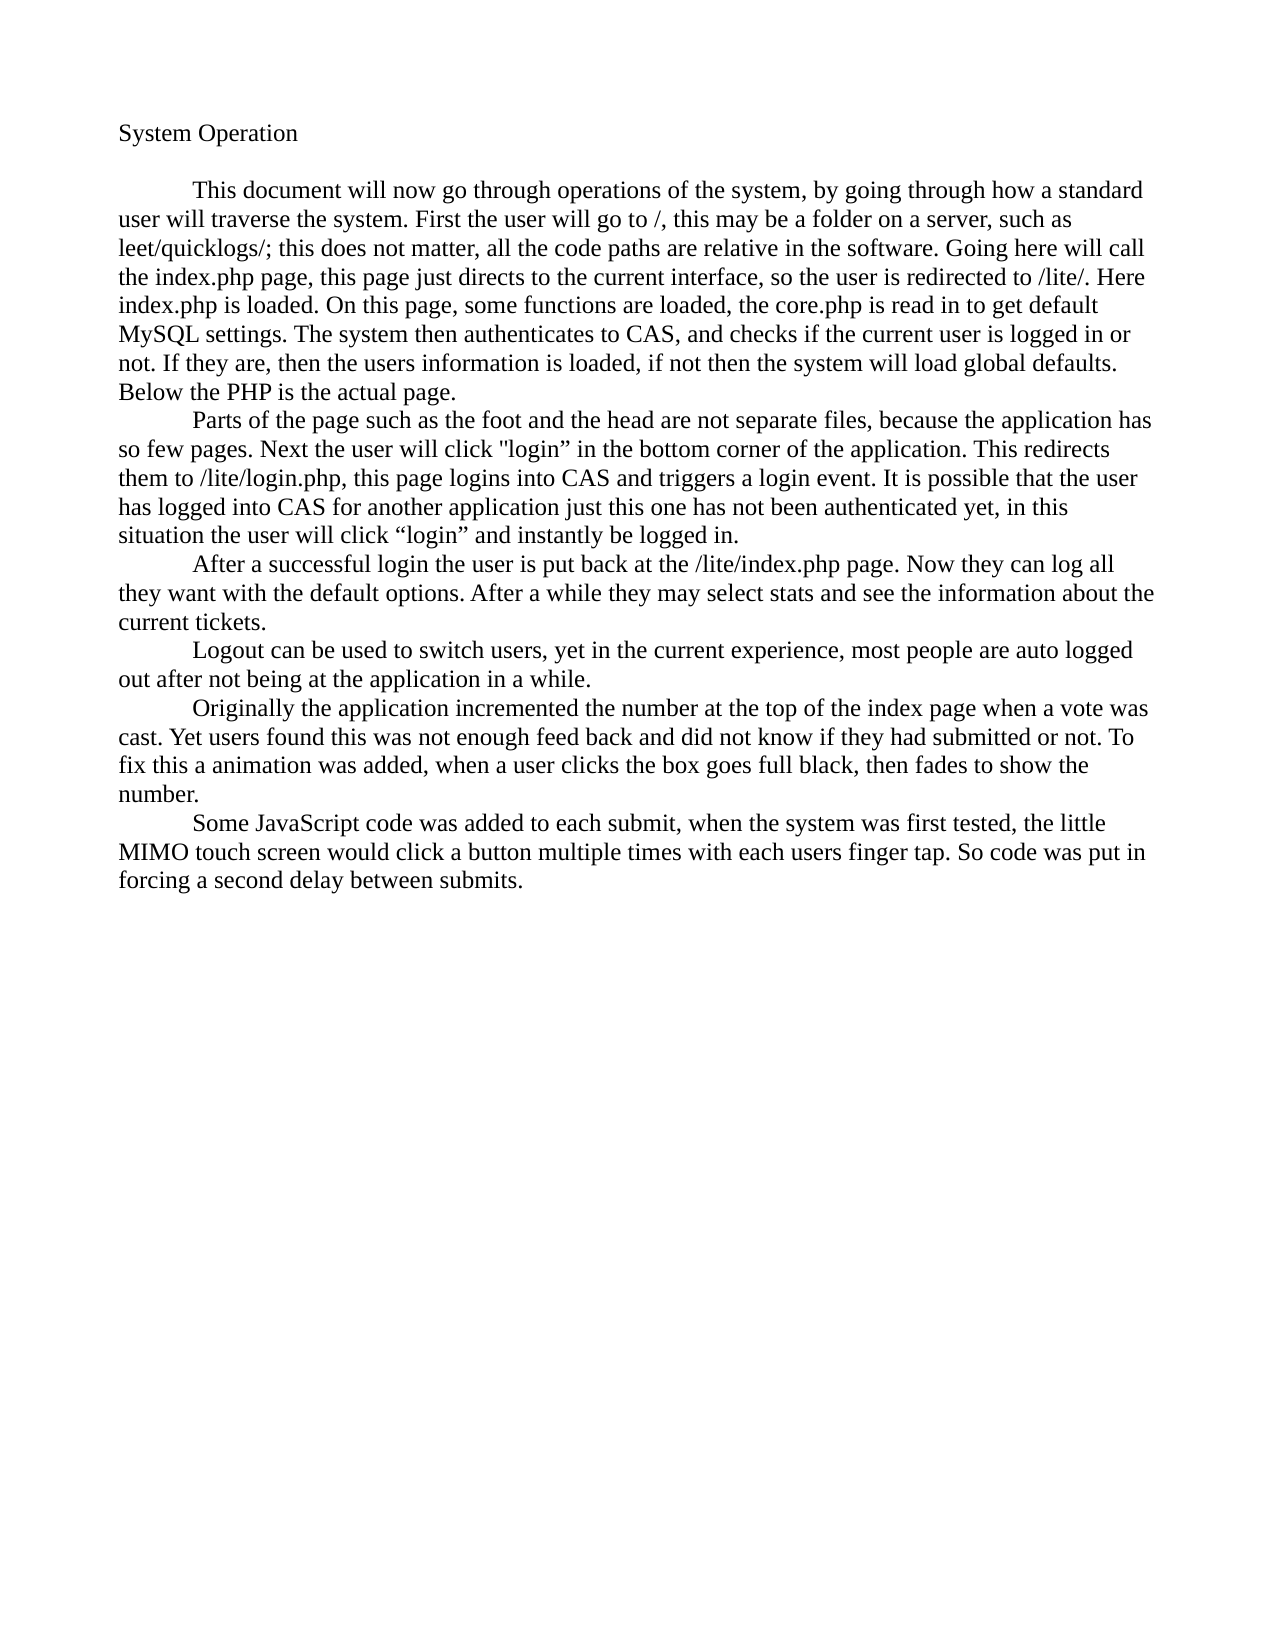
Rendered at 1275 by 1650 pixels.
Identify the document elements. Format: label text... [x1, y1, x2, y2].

text This document will now go through operations of the system, by going through how a standard user will traverse the system. First the user will go to /, this may be a folder on a server, such as leet/quicklogs/; this does not matter, all the code paths are relative in the software. Going here will call the index.php page, this page just directs to the current interface, so the user is redirected to /lite/. Here index.php is loaded. On this page, some functions are loaded, the core.php is read in to get default MySQL settings. The system then authenticates to CAS, and checks if the current user is logged in or not. If they are, then the users information is loaded, if not then the system will load global defaults. Below the PHP is the actual page. [118, 176, 1157, 406]
text System Operation [118, 118, 1157, 147]
text After a successful login the user is put back at the /lite/index.php page. Now they can log all they want with the default options. After a while they may select stats and see the information about the current tickets. [118, 549, 1157, 636]
text Logout can be used to switch users, yet in the current experience, most people are auto logged out after not being at the application in a while. [118, 636, 1157, 693]
text Originally the application incremented the number at the top of the index page when a vote was cast. Yet users found this was not enough feed back and did not know if they had submitted or not. To fix this a animation was added, when a user clicks the box goes full black, then fades to show the number. [118, 693, 1157, 808]
text Some JavaScript code was added to each submit, when the system was first tested, the little MIMO touch screen would click a button multiple times with each users finger tap. So code was put in forcing a second delay between submits. [118, 808, 1157, 894]
text Parts of the page such as the foot and the head are not separate files, because the application has so few pages. Next the user will click ''login” in the bottom corner of the application. This redirects them to /lite/login.php, this page logins into CAS and triggers a login event. It is possible that the user has logged into CAS for another application just this one has not been authenticated yet, in this situation the user will click “login” and instantly be logged in. [118, 406, 1157, 549]
